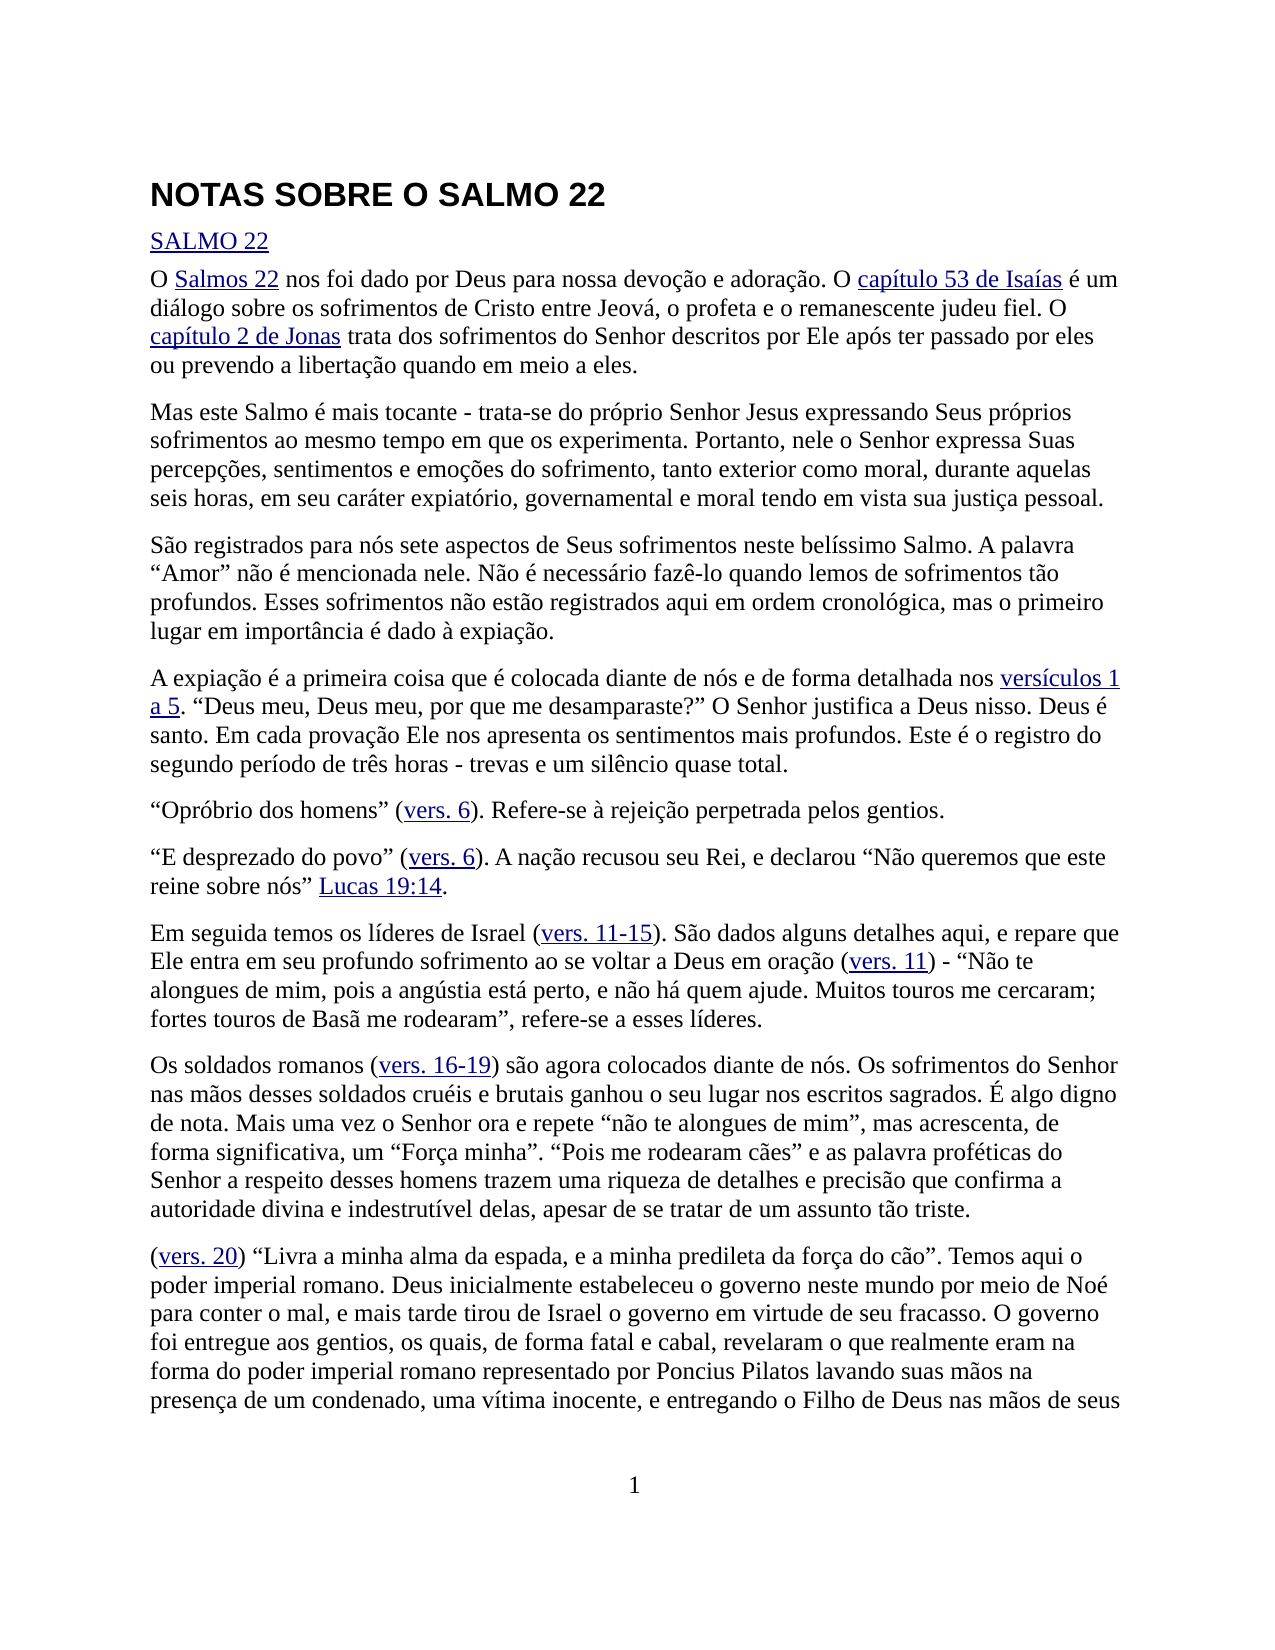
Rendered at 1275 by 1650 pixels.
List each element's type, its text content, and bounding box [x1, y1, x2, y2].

text A expiação é a primeira coisa que é colocada diante de nós e de forma detalhada nos versículos 1 a 5. “Deus meu, Deus meu, por que me desamparaste?” O Senhor justifica a Deus nisso. Deus é santo. Em cada provação Ele nos apresenta os sentimentos mais profundos. Este é o registro do segundo período de três horas - trevas e um silêncio quase total. [150, 663, 1125, 778]
text São registrados para nós sete aspectos de Seus sofrimentos neste belíssimo Salmo. A palavra “Amor” não é mencionada nele. Não é necessário fazê-lo quando lemos de sofrimentos tão profundos. Esses sofrimentos não estão registrados aqui em ordem cronológica, mas o primeiro lugar em importância é dado à expiação. [150, 530, 1125, 645]
text “E desprezado do povo” (vers. 6). A nação recusou seu Rei, e declarou “Não queremos que este reine sobre nós” Lucas 19:14. [150, 842, 1125, 900]
text Mas este Salmo é mais tocante - trata-se do próprio Senhor Jesus expressando Seus próprios sofrimentos ao mesmo tempo em que os experimenta. Portanto, nele o Senhor expressa Suas percepções, sentimentos e emoções do sofrimento, tanto exterior como moral, durante aquelas seis horas, em seu caráter expiatório, governamental e moral tendo em vista sua justiça pessoal. [150, 397, 1125, 512]
subtitle NOTAS SOBRE O SALMO 22 [150, 175, 1125, 214]
text O Salmos 22 nos foi dado por Deus para nossa devoção e adoração. O capítulo 53 de Isaías é um diálogo sobre os sofrimentos de Cristo entre Jeová, o profeta e o remanescente judeu fiel. O capítulo 2 de Jonas trata dos sofrimentos do Senhor descritos por Ele após ter passado por eles ou prevendo a libertação quando em meio a eles. [150, 264, 1125, 379]
text “Opróbrio dos homens” (vers. 6). Refere-se à rejeição perpetrada pelos gentios. [150, 796, 1125, 824]
text Em seguida temos os líderes de Israel (vers. 11-15). São dados alguns detalhes aqui, e repare que Ele entra em seu profundo sofrimento ao se voltar a Deus em oração (vers. 11) - “Não te alongues de mim, pois a angústia está perto, e não há quem ajude. Muitos touros me cercaram; fortes touros de Basã me rodearam”, refere-se a esses líderes. [150, 918, 1125, 1033]
text (vers. 20) “Livra a minha alma da espada, e a minha predileta da força do cão”. Temos aqui o poder imperial romano. Deus inicialmente estabeleceu o governo neste mundo por meio de Noé para conter o mal, e mais tarde tirou de Israel o governo em virtude de seu fracasso. O governo foi entregue aos gentios, os quais, de forma fatal e cabal, revelaram o que realmente eram na forma do poder imperial romano representado por Poncius Pilatos lavando suas mãos na presença de um condenado, uma vítima inocente, e entregando o Filho de Deus nas mãos de seus [150, 1241, 1125, 1413]
text SALMO 22 [150, 226, 1125, 255]
text Os soldados romanos (vers. 16-19) são agora colocados diante de nós. Os sofrimentos do Senhor nas mãos desses soldados cruéis e brutais ganhou o seu lugar nos escritos sagrados. É algo digno de nota. Mais uma vez o Senhor ora e repete “não te alongues de mim”, mas acrescenta, de forma significativa, um “Força minha”. “Pois me rodearam cães” e as palavra proféticas do Senhor a respeito desses homens trazem uma riqueza de detalhes e precisão que confirma a autoridade divina e indestrutível delas, apesar de se tratar de um assunto tão triste. [150, 1051, 1125, 1223]
